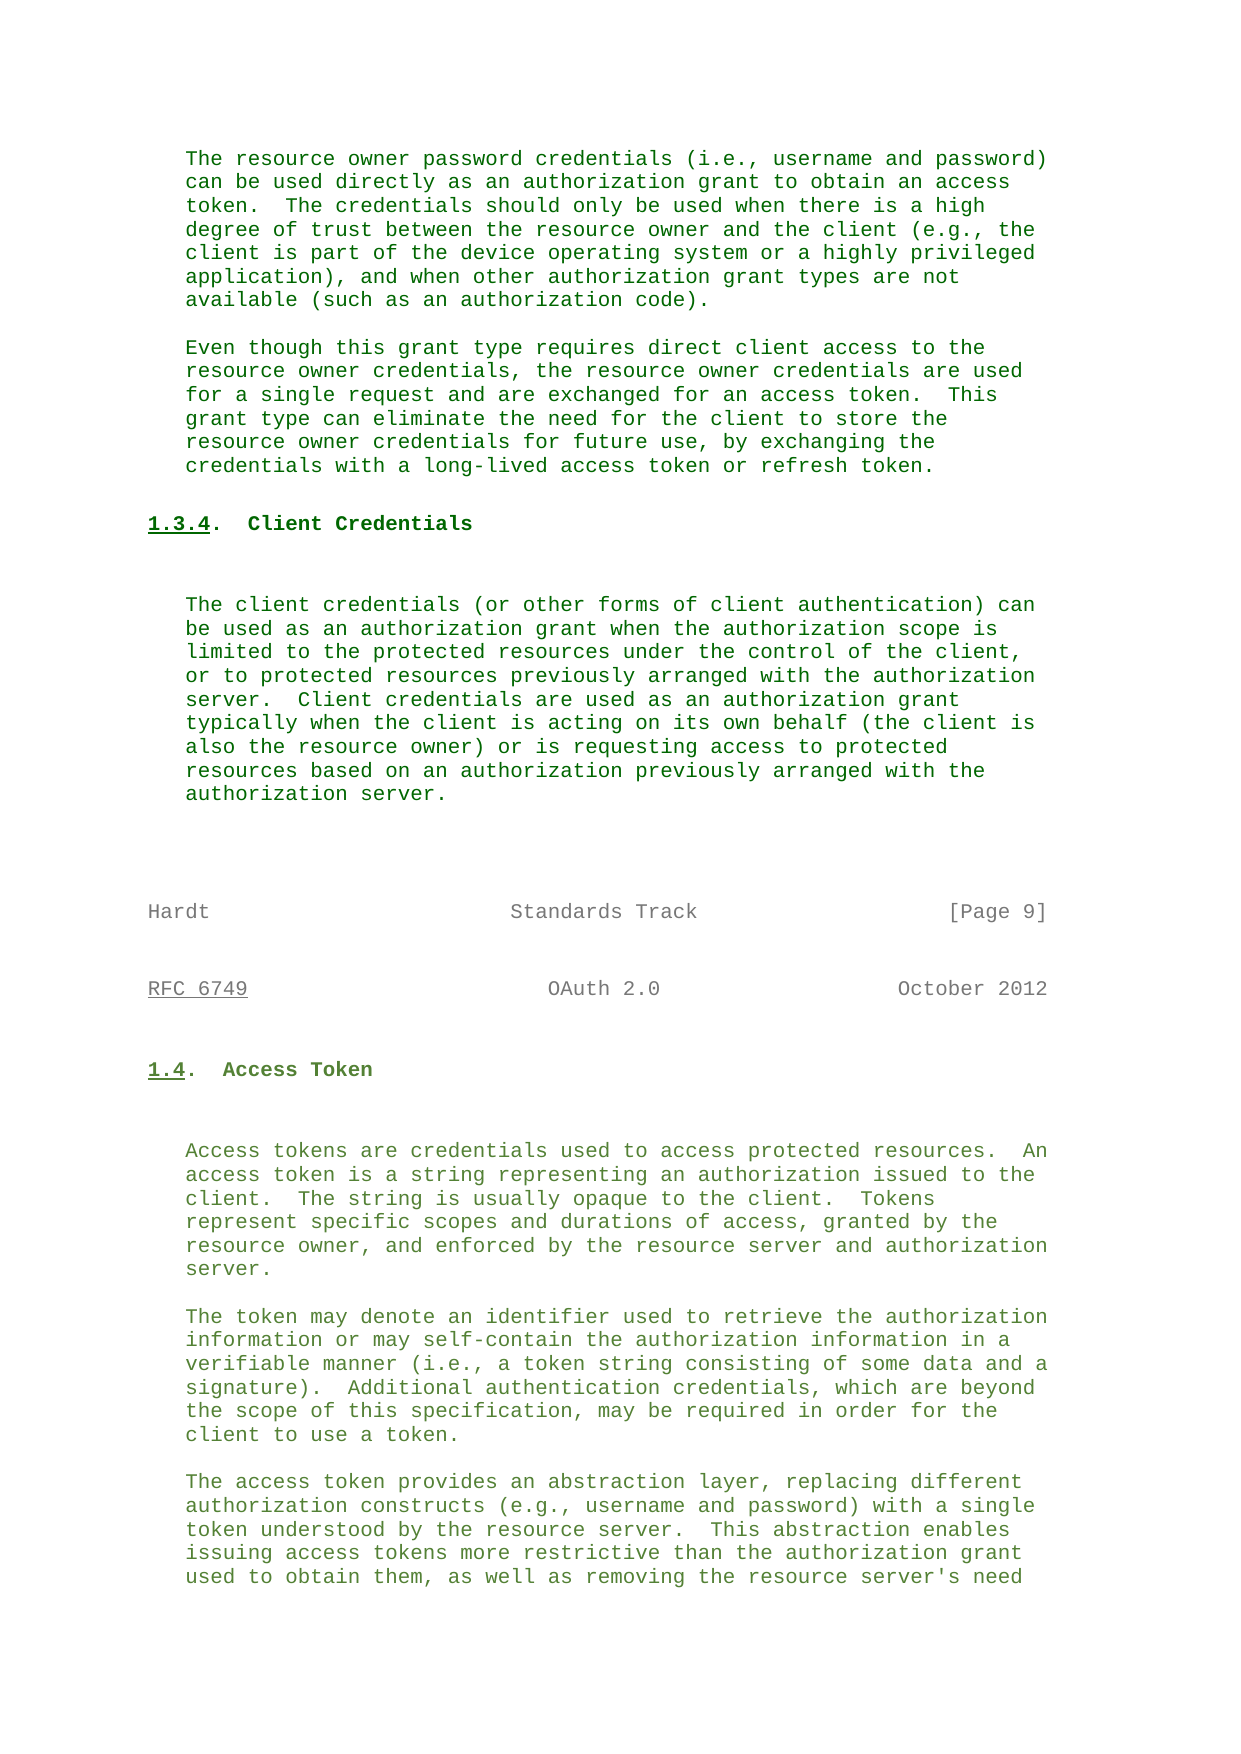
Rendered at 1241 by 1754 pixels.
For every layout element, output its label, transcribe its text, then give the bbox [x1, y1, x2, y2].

text limited to the protected resources under the control of the client, [148, 641, 1093, 665]
text resource owner credentials, the resource owner credentials are used [148, 360, 1093, 384]
text information or may self-contain the authorization information in a [148, 1329, 1093, 1353]
text authorization server. [148, 783, 1093, 807]
text available (such as an authorization code). [148, 289, 1093, 313]
text token. The credentials should only be used when there is a high [148, 195, 1093, 218]
text used to obtain them, as well as removing the resource server's need [148, 1566, 1093, 1589]
text The resource owner password credentials (i.e., username and password) [148, 148, 1093, 171]
text issuing access tokens more restrictive than the authorization grant [148, 1542, 1093, 1566]
text verifiable manner (i.e., a token string consisting of some data and a [148, 1353, 1093, 1377]
text degree of trust between the resource owner and the client (e.g., the [148, 218, 1093, 242]
text be used as an authorization grant when the authorization scope is [148, 618, 1093, 641]
text client is part of the device operating system or a highly privileged [148, 242, 1093, 266]
text represent specific scopes and durations of access, granted by the [148, 1211, 1093, 1235]
text for a single request and are exchanged for an access token. This [148, 384, 1093, 408]
text resource owner, and enforced by the resource server and authorization [148, 1235, 1093, 1258]
text client. The string is usually opaque to the client. Tokens [148, 1187, 1093, 1211]
text the scope of this specification, may be required in order for the [148, 1400, 1093, 1424]
text RFC 6749 OAuth 2.0 October 2012 [148, 977, 1093, 1001]
text authorization constructs (e.g., username and password) with a single [148, 1495, 1093, 1518]
text 1.3.4. Client Credentials [148, 513, 1093, 536]
text Access tokens are credentials used to access protected resources. An [148, 1140, 1093, 1164]
text signature). Additional authentication credentials, which are beyond [148, 1377, 1093, 1400]
text token understood by the resource server. This abstraction enables [148, 1518, 1093, 1542]
text The access token provides an abstraction layer, replacing different [148, 1471, 1093, 1495]
text credentials with a long-lived access token or refresh token. [148, 455, 1093, 479]
text can be used directly as an authorization grant to obtain an access [148, 171, 1093, 195]
text or to protected resources previously arranged with the authorization [148, 665, 1093, 689]
text 1.4. Access Token [148, 1059, 1093, 1082]
text access token is a string representing an authorization issued to the [148, 1164, 1093, 1187]
text also the resource owner) or is requesting access to protected [148, 736, 1093, 759]
text typically when the client is acting on its own behalf (the client is [148, 712, 1093, 736]
text server. Client credentials are used as an authorization grant [148, 689, 1093, 712]
text grant type can eliminate the need for the client to store the [148, 408, 1093, 431]
text server. [148, 1258, 1093, 1282]
text resources based on an authorization previously arranged with the [148, 759, 1093, 783]
text client to use a token. [148, 1424, 1093, 1448]
text The token may denote an identifier used to retrieve the authorization [148, 1306, 1093, 1329]
text Even though this grant type requires direct client access to the [148, 337, 1093, 360]
text The client credentials (or other forms of client authentication) can [148, 594, 1093, 618]
text Hardt Standards Track [Page 9] [148, 901, 1093, 925]
text application), and when other authorization grant types are not [148, 266, 1093, 289]
text resource owner credentials for future use, by exchanging the [148, 431, 1093, 455]
